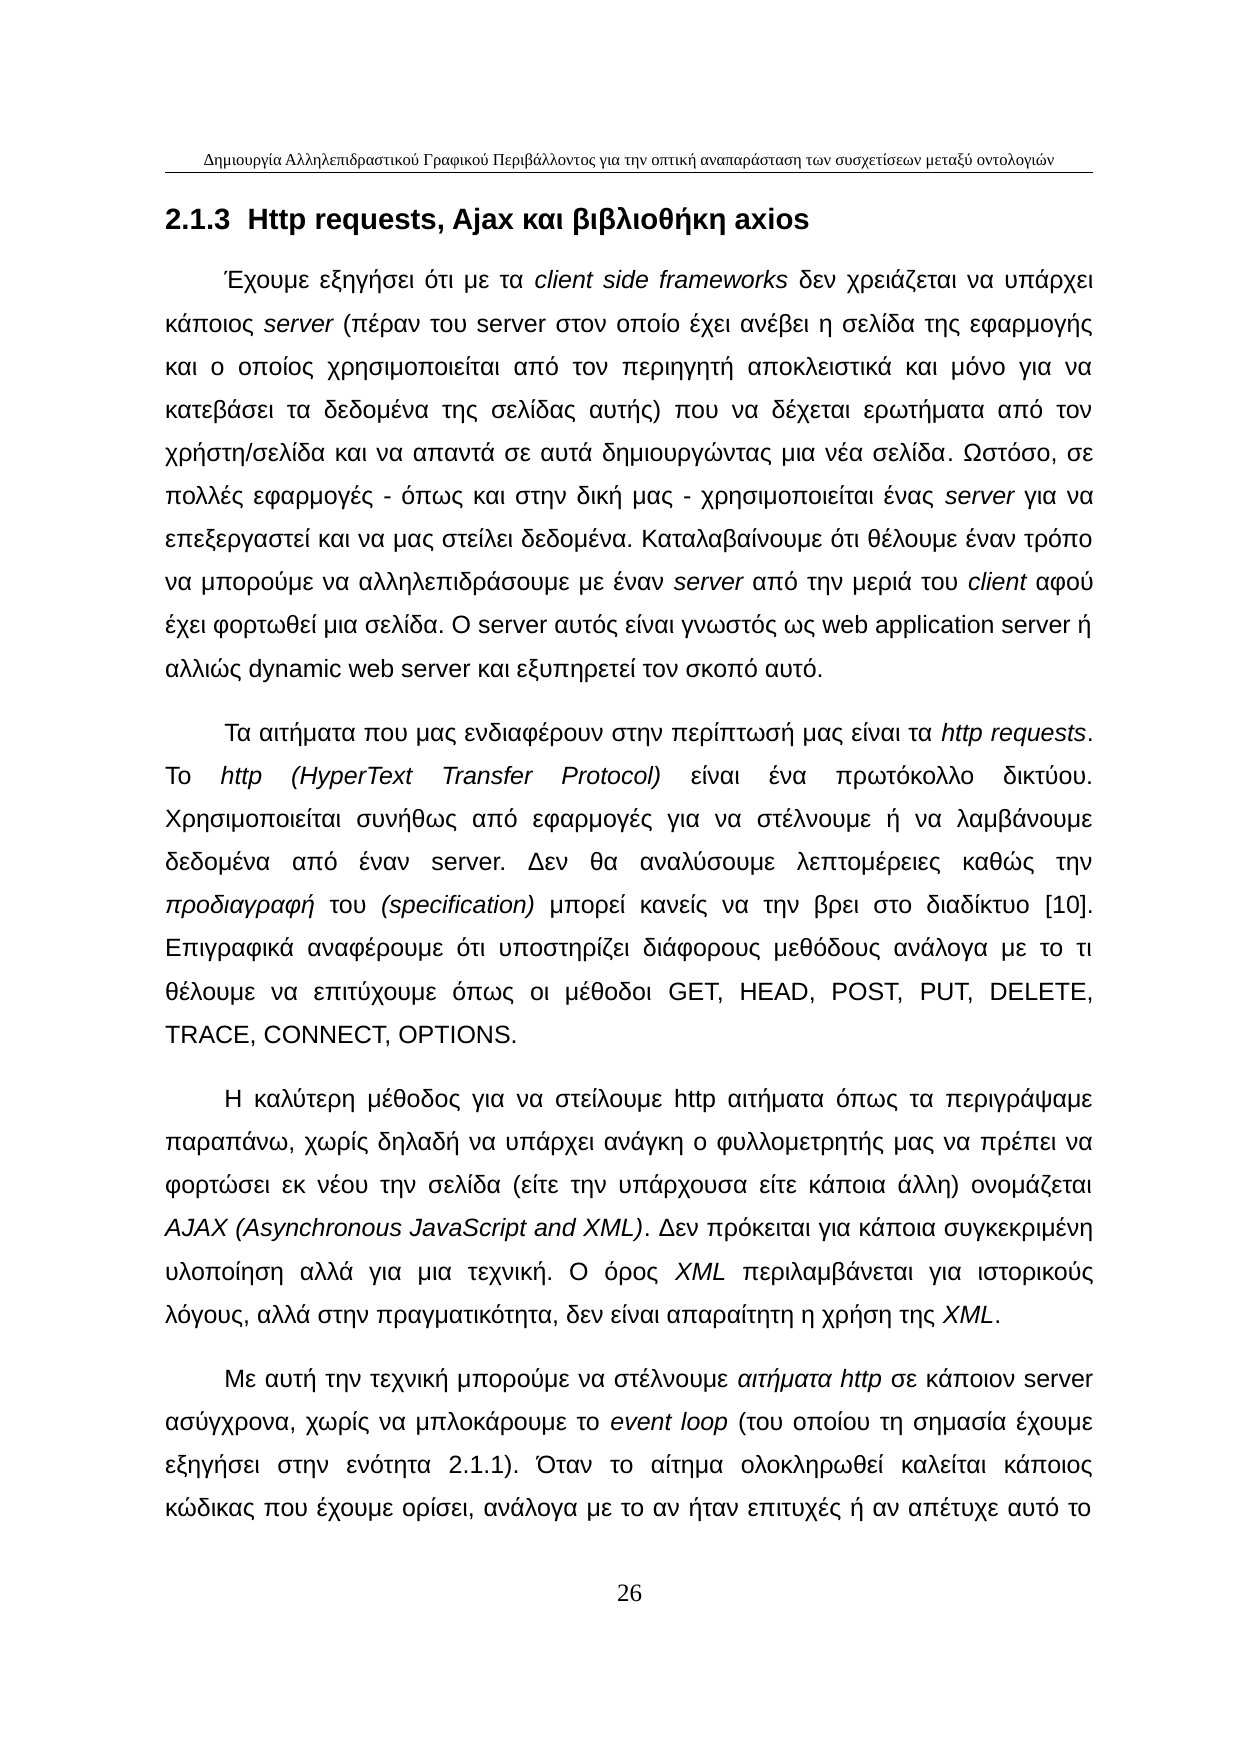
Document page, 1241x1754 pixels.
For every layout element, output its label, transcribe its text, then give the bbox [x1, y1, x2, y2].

subtitle Http requests, Ajax και βιβλιοθήκη axios [165, 202, 1093, 236]
text Η καλύτερη μέθοδος για να στείλουμε http αιτήματα όπως τα περιγράψαμε παραπάνω, χωρίς δηλαδή να υπάρχει ανάγκη ο φυλλομετρητής μας να πρέπει να φορτώσει εκ νέου την σελίδα (είτε την υπάρχουσα είτε κάποια άλλη) ονομάζεται AJAX (Asynchronous JavaScript and XML). Δεν πρόκειται για κάποια συγκεκριμένη υλοποίηση αλλά για μια τεχνική. Ο όρος XML περιλαμβάνεται για ιστορικούς λόγους, αλλά στην πραγματικότητα, δεν είναι απαραίτητη η χρήση της XML. [165, 1084, 1093, 1328]
text Έχουμε εξηγήσει ότι με τα client side frameworks δεν χρειάζεται να υπάρχει κάποιος server (πέραν του server στον οποίο έχει ανέβει η σελίδα της εφαρμογής και ο οποίος χρησιμοποιείται από τον περιηγητή αποκλειστικά και μόνο για να κατεβάσει τα δεδομένα της σελίδας αυτής) που να δέχεται ερωτήματα από τον χρήστη/σελίδα και να απαντά σε αυτά δημιουργώντας μια νέα σελίδα. Ωστόσο, σε πολλές εφαρμογές - όπως και στην δική μας - χρησιμοποιείται ένας server για να επεξεργαστεί και να μας στείλει δεδομένα. Καταλαβαίνουμε ότι θέλουμε έναν τρόπο να μπορούμε να αλληλεπιδράσουμε με έναν server από την μεριά του client αφού έχει φορτωθεί μια σελίδα. Ο server αυτός είναι γνωστός ως web application server ή αλλιώς dynamic web server και εξυπηρετεί τον σκοπό αυτό. [165, 265, 1093, 682]
text Τα αιτήματα που μας ενδιαφέρουν στην περίπτωσή μας είναι τα http requests. Το http (HyperText Transfer Protocol) είναι ένα πρωτόκολλο δικτύου. Χρησιμοποιείται συνήθως από εφαρμογές για να στέλνουμε ή να λαμβάνουμε δεδομένα από έναν server. Δεν θα αναλύσουμε λεπτομέρειες καθώς την προδιαγραφή του (specification) μπορεί κανείς να την βρει στο διαδίκτυο [10]. Επιγραφικά αναφέρουμε ότι υποστηρίζει διάφορους μεθόδους ανάλογα με το τι θέλουμε να επιτύχουμε όπως οι μέθοδοι GET, HEAD, POST, PUT, DELETE, TRACE, CONNECT, OPTIONS. [165, 718, 1093, 1048]
text Με αυτή την τεχνική μπορούμε να στέλνουμε αιτήματα http σε κάποιον server ασύγχρονα, χωρίς να μπλοκάρουμε το event loop (του οποίου τη σημασία έχουμε εξηγήσει στην ενότητα 2.1.1). Όταν το αίτημα ολοκληρωθεί καλείται κάποιος κώδικας που έχουμε ορίσει, ανάλογα με το αν ήταν επιτυχές ή αν απέτυχε αυτό το [165, 1364, 1093, 1522]
